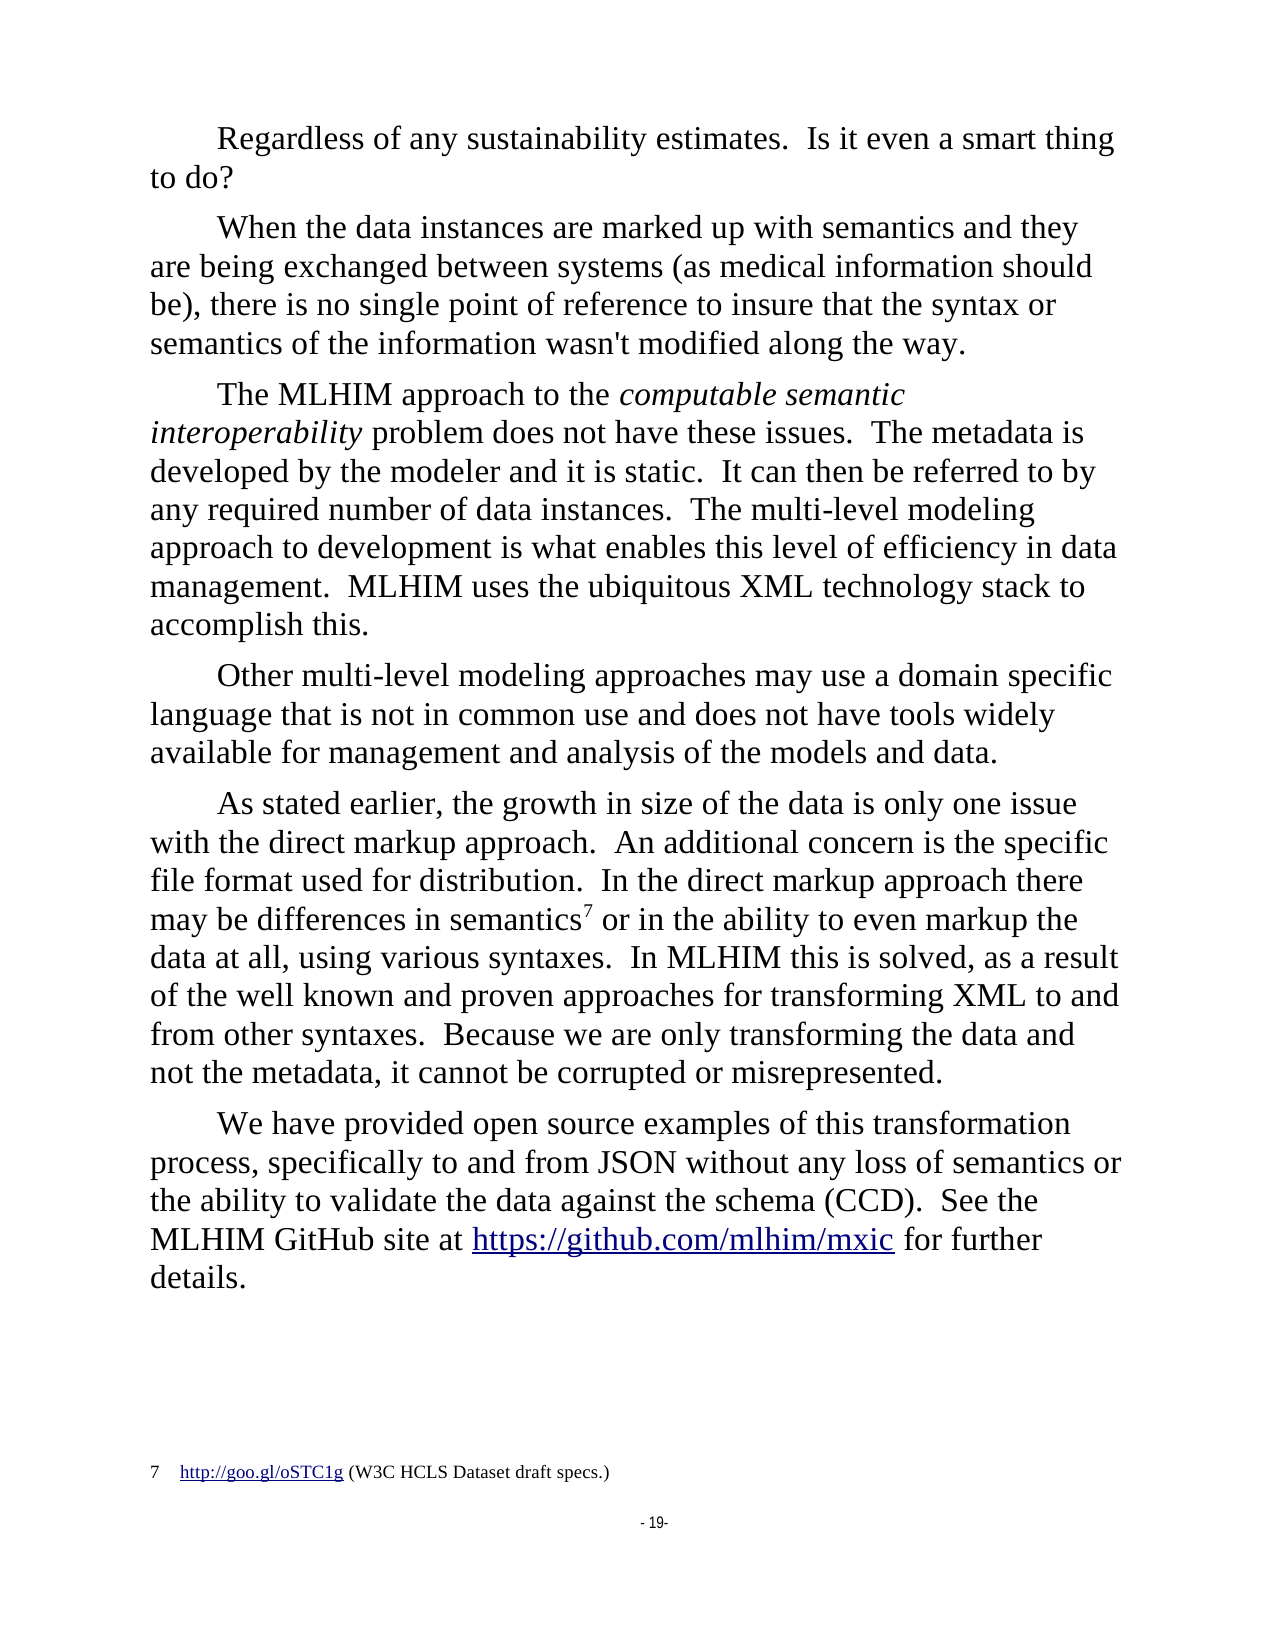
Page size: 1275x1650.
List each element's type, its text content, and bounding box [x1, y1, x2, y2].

text Regardless of any sustainability estimates. Is it even a smart thing to do? [150, 118, 1125, 195]
text When the data instances are marked up with semantics and they are being exchanged between systems (as medical information should be), there is no single point of reference to insure that the syntax or semantics of the information wasn't modified along the way. [150, 207, 1125, 361]
text http://goo.gl/oSTC1g (W3C HCLS Dataset draft specs.) [150, 1461, 1125, 1483]
text Other multi-level modeling approaches may use a domain specific language that is not in common use and does not have tools widely available for management and analysis of the models and data. [150, 655, 1125, 771]
text We have provided open source examples of this transformation process, specifically to and from JSON without any loss of semantics or the ability to validate the data against the schema (CCD). See the MLHIM GitHub site at https://github.com/mlhim/mxic for further details. [150, 1103, 1125, 1295]
text As stated earlier, the growth in size of the data is only one issue with the direct markup approach. An additional concern is the specific file format used for distribution. In the direct markup approach there may be differences in semantics or in the ability to even markup the data at all, using various syntaxes. In MLHIM this is solved, as a result of the well known and proven approaches for transforming XML to and from other syntaxes. Because we are only transforming the data and not the metadata, it cannot be corrupted or misrepresented. [150, 783, 1125, 1091]
text The MLHIM approach to the computable semantic interoperability problem does not have these issues. The metadata is developed by the modeler and it is static. It can then be referred to by any required number of data instances. The multi-level modeling approach to development is what enables this level of efficiency in data management. MLHIM uses the ubiquitous XML technology stack to accomplish this. [150, 374, 1125, 643]
